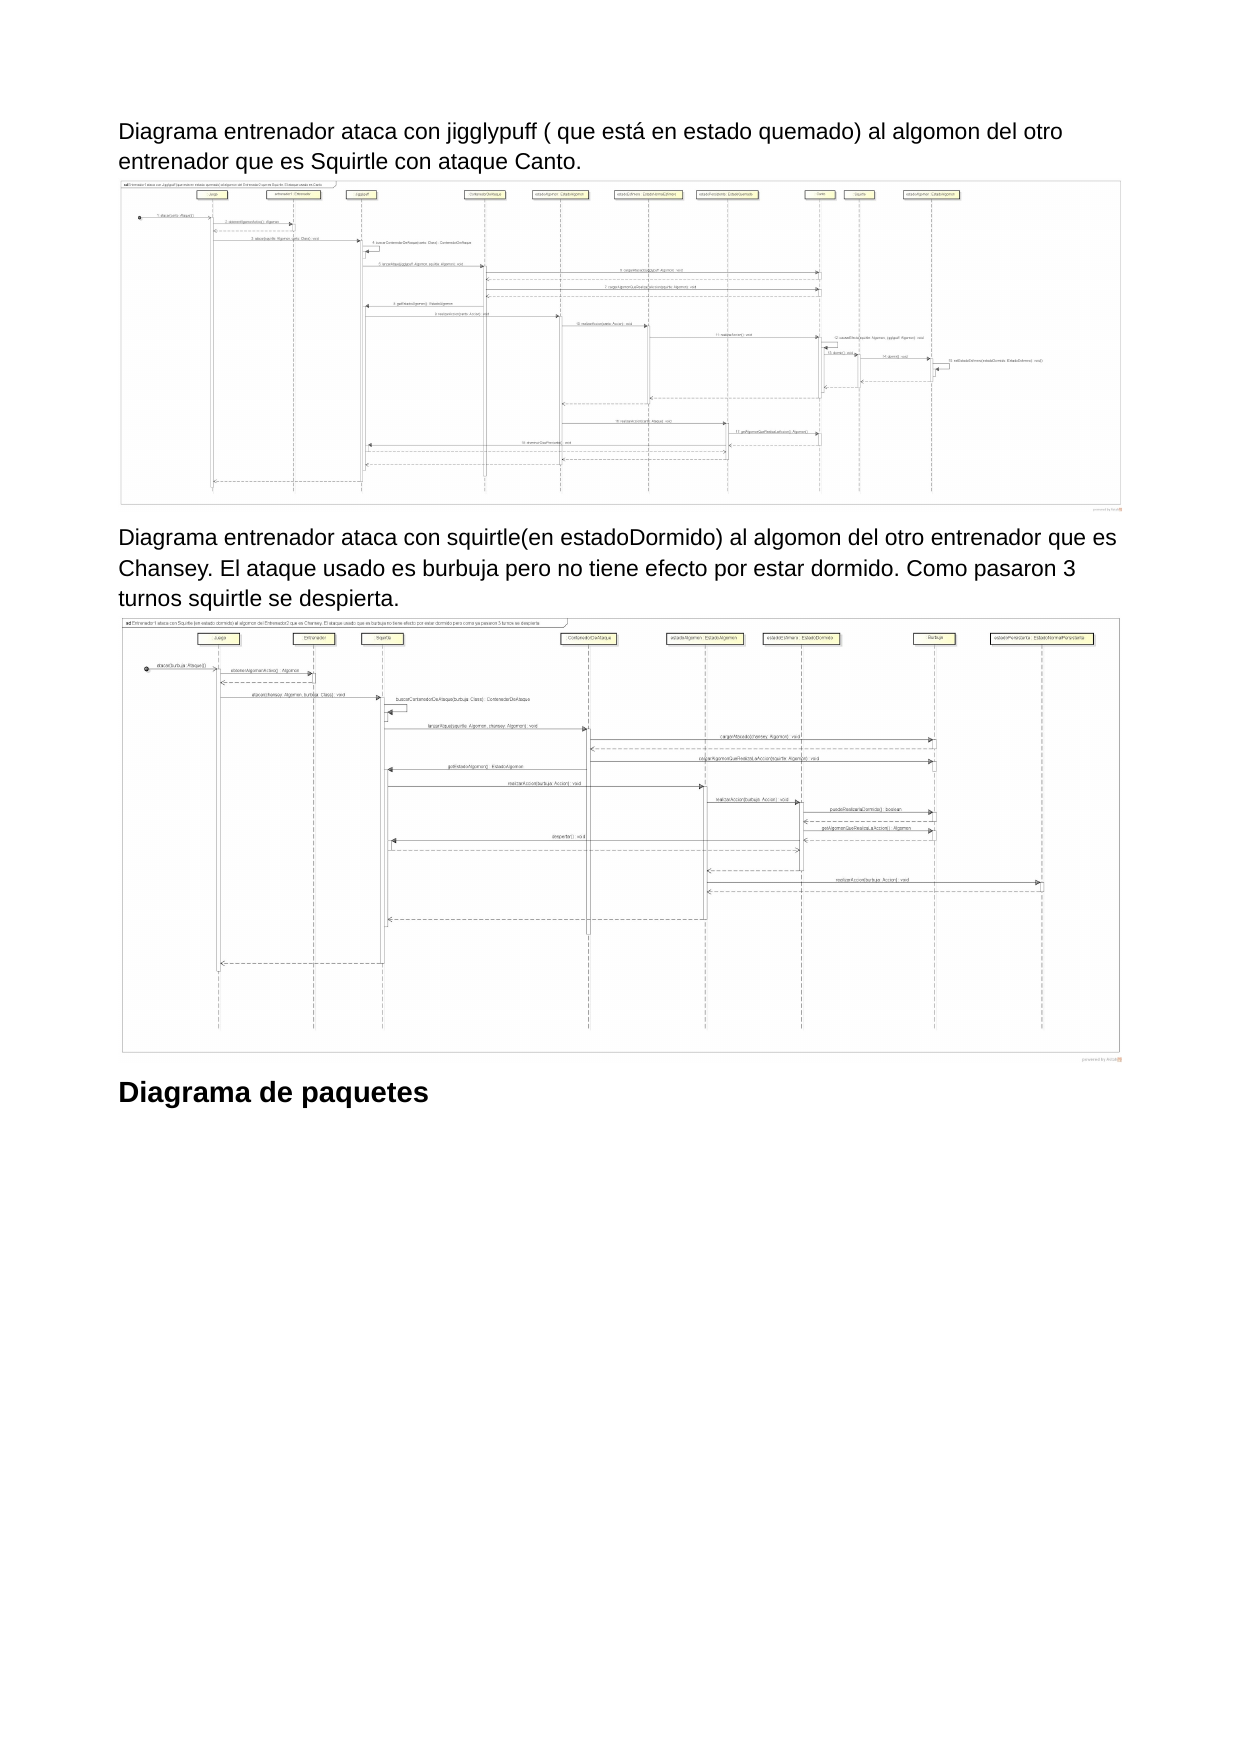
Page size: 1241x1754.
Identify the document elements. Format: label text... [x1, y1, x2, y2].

text Diagrama entrenador ataca con jigglypuff ( que está en estado quemado) al algomon del otro entrenador que es Squirtle con ataque Canto. [118, 118, 1122, 174]
subtitle Diagrama de paquetes [118, 1075, 1122, 1109]
text Diagrama entrenador ataca con squirtle(en estadoDormido) al algomon del otro entrenador que es Chansey. El ataque usado es burbuja pero no tiene efecto por estar dormido. Como pasaron 3 turnos squirtle se despierta. [118, 524, 1122, 611]
